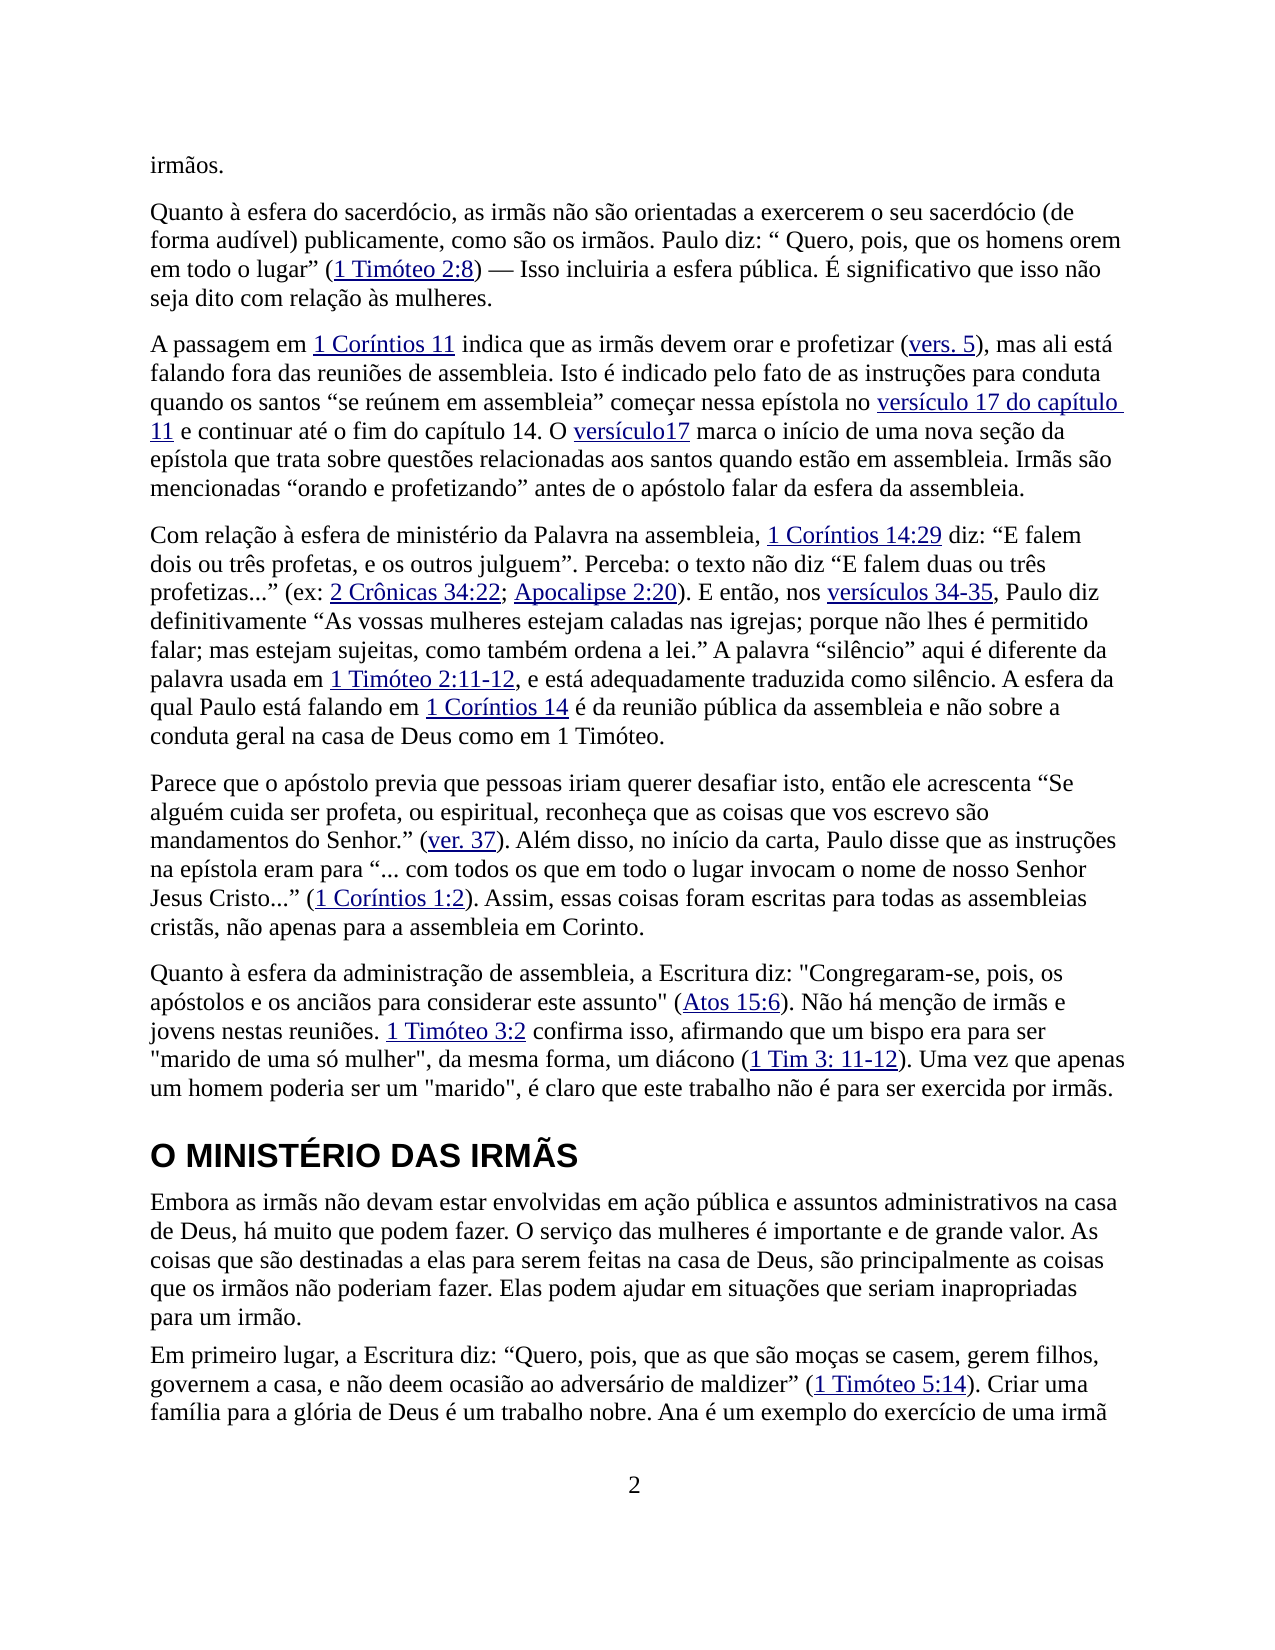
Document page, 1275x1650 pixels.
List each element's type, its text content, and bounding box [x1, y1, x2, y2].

text Parece que o apóstolo previa que pessoas iriam querer desafiar isto, então ele acrescenta “Se alguém cuida ser profeta, ou espiritual, reconheça que as coisas que vos escrevo são mandamentos do Senhor.” (ver. 37). Além disso, no início da carta, Paulo disse que as instruções na epístola eram para “... com todos os que em todo o lugar invocam o nome de nosso Senhor Jesus Cristo...” (1 Coríntios 1:2). Assim, essas coisas foram escritas para todas as assembleias cristãs, não apenas para a assembleia em Corinto. [150, 768, 1125, 940]
text Quanto à esfera do sacerdócio, as irmãs não são orientadas a exercerem o seu sacerdócio (de forma audível) publicamente, como são os irmãos. Paulo diz: “ Quero, pois, que os homens orem em todo o lugar” (1 Timóteo 2:8) — Isso incluiria a esfera pública. É significativo que isso não seja dito com relação às mulheres. [150, 197, 1125, 312]
text irmãos. [150, 150, 1125, 179]
text Em primeiro lugar, a Escritura diz: “Quero, pois, que as que são moças se casem, gerem filhos, governem a casa, e não deem ocasião ao adversário de maldizer” (1 Timóteo 5:14). Criar uma família para a glória de Deus é um trabalho nobre. Ana é um exemplo do exercício de uma irmã [150, 1340, 1125, 1426]
subtitle O MINISTÉRIO DAS IRMÃS [150, 1136, 1125, 1175]
text Embora as irmãs não devam estar envolvidas em ação pública e assuntos administrativos na casa de Deus, há muito que podem fazer. O serviço das mulheres é importante e de grande valor. As coisas que são destinadas a elas para serem feitas na casa de Deus, são principalmente as coisas que os irmãos não poderiam fazer. Elas podem ajudar em situações que seriam inapropriadas para um irmão. [150, 1187, 1125, 1331]
text Com relação à esfera de ministério da Palavra na assembleia, 1 Coríntios 14:29 diz: “E falem dois ou três profetas, e os outros julguem”. Perceba: o texto não diz “E falem duas ou três profetizas...” (ex: 2 Crônicas 34:22; Apocalipse 2:20). E então, nos versículos 34-35, Paulo diz definitivamente “As vossas mulheres estejam caladas nas igrejas; porque não lhes é permitido falar; mas estejam sujeitas, como também ordena a lei.” A palavra “silêncio” aqui é diferente da palavra usada em 1 Timóteo 2:11-12, e está adequadamente traduzida como silêncio. A esfera da qual Paulo está falando em 1 Coríntios 14 é da reunião pública da assembleia e não sobre a conduta geral na casa de Deus como em 1 Timóteo. [150, 520, 1125, 750]
text A passagem em 1 Coríntios 11 indica que as irmãs devem orar e profetizar (vers. 5), mas ali está falando fora das reuniões de assembleia. Isto é indicado pelo fato de as instruções para conduta quando os santos “se reúnem em assembleia” começar nessa epístola no versículo 17 do capítulo 11 e continuar até o fim do capítulo 14. O versículo17 marca o início de uma nova seção da epístola que trata sobre questões relacionadas aos santos quando estão em assembleia. Irmãs são mencionadas “orando e profetizando” antes de o apóstolo falar da esfera da assembleia. [150, 329, 1125, 502]
text Quanto à esfera da administração de assembleia, a Escritura diz: "Congregaram-se, pois, os apóstolos e os anciãos para considerar este assunto" (Atos 15:6). Não há menção de irmãs e jovens nestas reuniões. 1 Timóteo 3:2 confirma isso, afirmando que um bispo era para ser "marido de uma só mulher", da mesma forma, um diácono (1 Tim 3: 11-12). Uma vez que apenas um homem poderia ser um "marido", é claro que este trabalho não é para ser exercida por irmãs. [150, 958, 1125, 1102]
